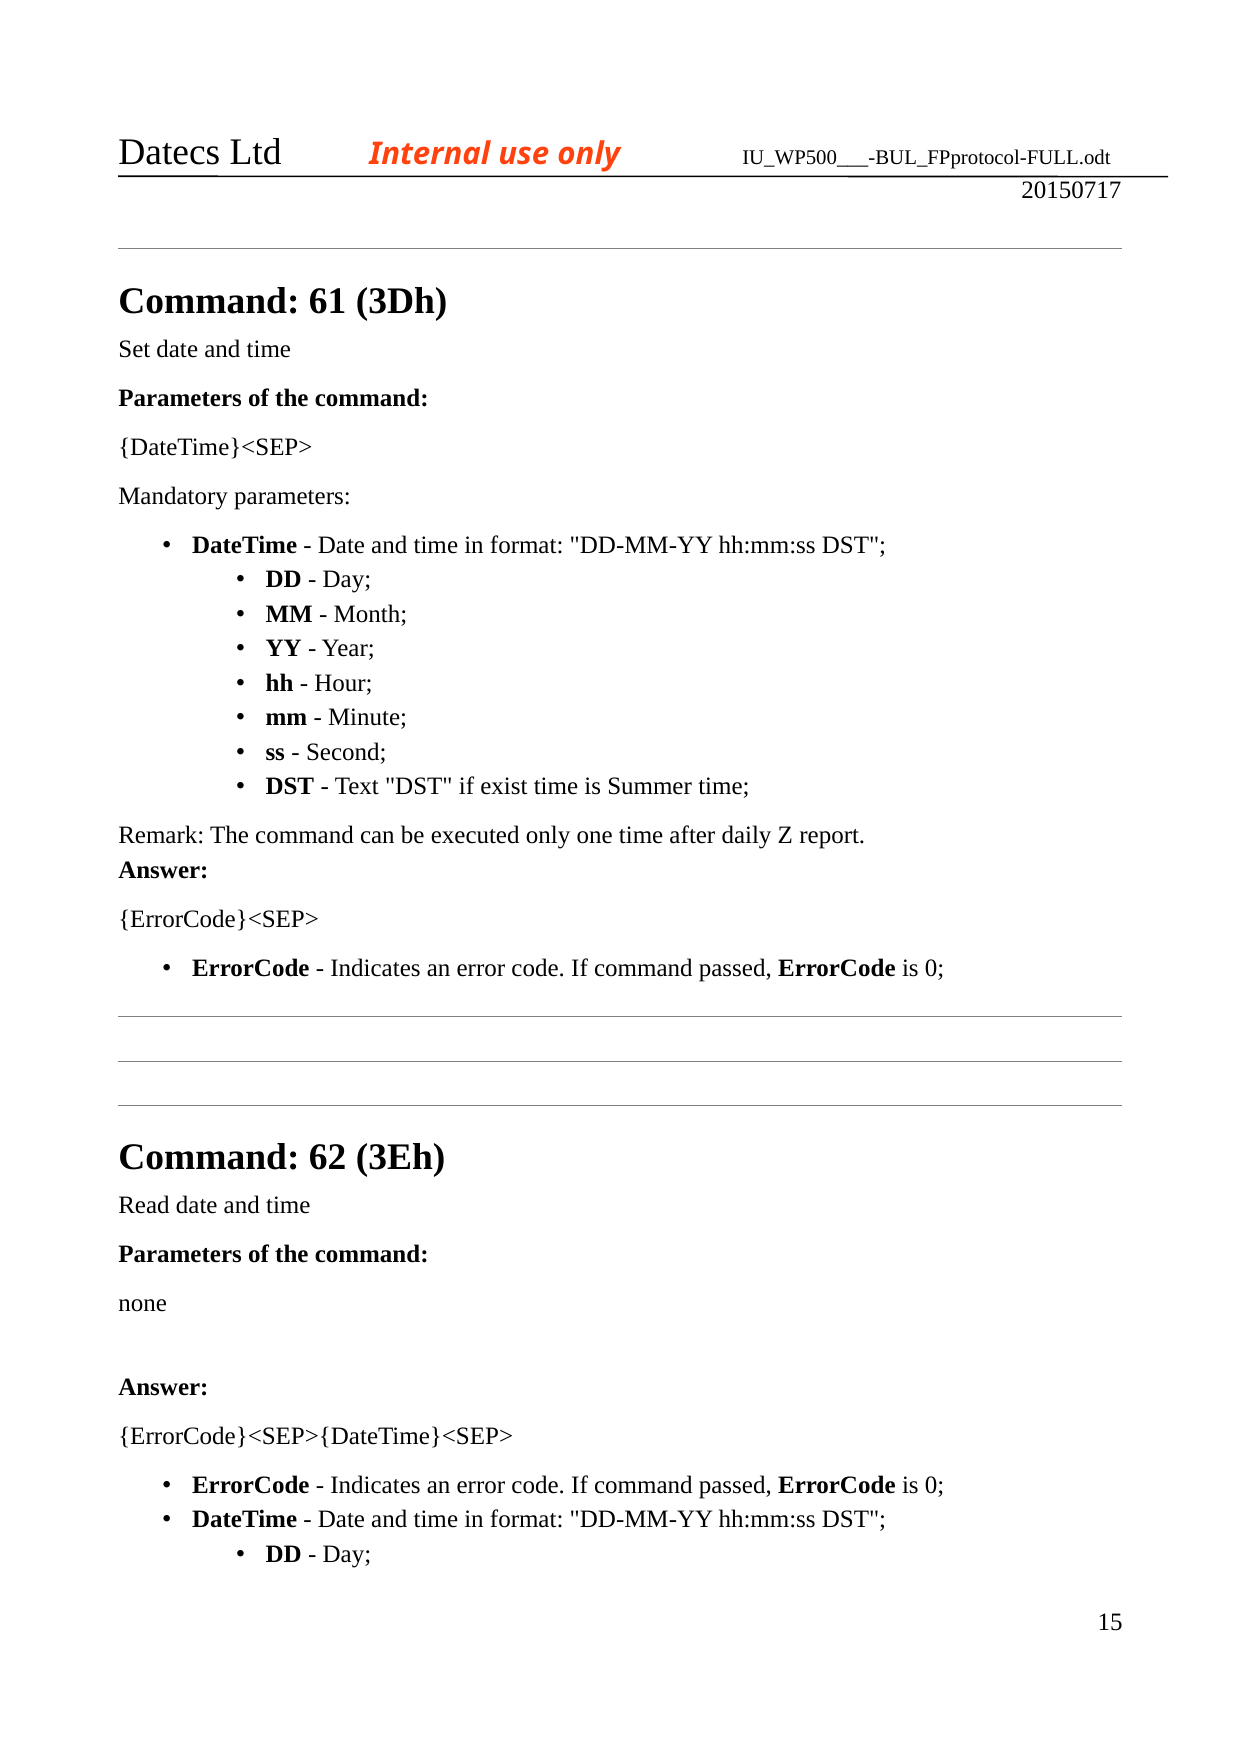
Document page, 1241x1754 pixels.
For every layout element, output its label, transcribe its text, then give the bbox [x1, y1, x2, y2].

subtitle Command: 61 (3Dh) [118, 278, 1122, 321]
list ss - Second; [236, 737, 1122, 766]
text {ErrorCode}<SEP> [118, 904, 1122, 933]
list MM - Month; [236, 599, 1122, 628]
list YY - Year; [236, 633, 1122, 662]
text Read date and time [118, 1190, 1122, 1219]
list DD - Day; [236, 1539, 1122, 1568]
text Set date and time [118, 334, 1122, 362]
list DD - Day; [236, 564, 1122, 593]
text none [118, 1288, 1122, 1317]
list ErrorCode - Indicates an error code. If command passed, ErrorCode is 0; [162, 953, 1122, 982]
text {ErrorCode}<SEP>{DateTime}<SEP> [118, 1421, 1122, 1449]
list DateTime - Date and time in format: "DD-MM-YY hh:mm:ss DST"; [162, 1504, 1122, 1533]
text {DateTime}<SEP> [118, 432, 1122, 461]
text Parameters of the command: [118, 1239, 1122, 1268]
text Remark: The command can be executed only one time after daily Z report. Answer: [118, 820, 1122, 883]
text Answer: [118, 1337, 1122, 1401]
text Mandatory parameters: [118, 481, 1122, 509]
list mm - Minute; [236, 702, 1122, 731]
list ErrorCode - Indicates an error code. If command passed, ErrorCode is 0; [162, 1470, 1122, 1499]
list DateTime - Date and time in format: "DD-MM-YY hh:mm:ss DST"; [162, 530, 1122, 559]
text Parameters of the command: [118, 383, 1122, 411]
subtitle Command: 62 (3Eh) [118, 1134, 1122, 1178]
list DST - Text "DST" if exist time is Summer time; [236, 771, 1122, 800]
list hh - Hour; [236, 668, 1122, 697]
